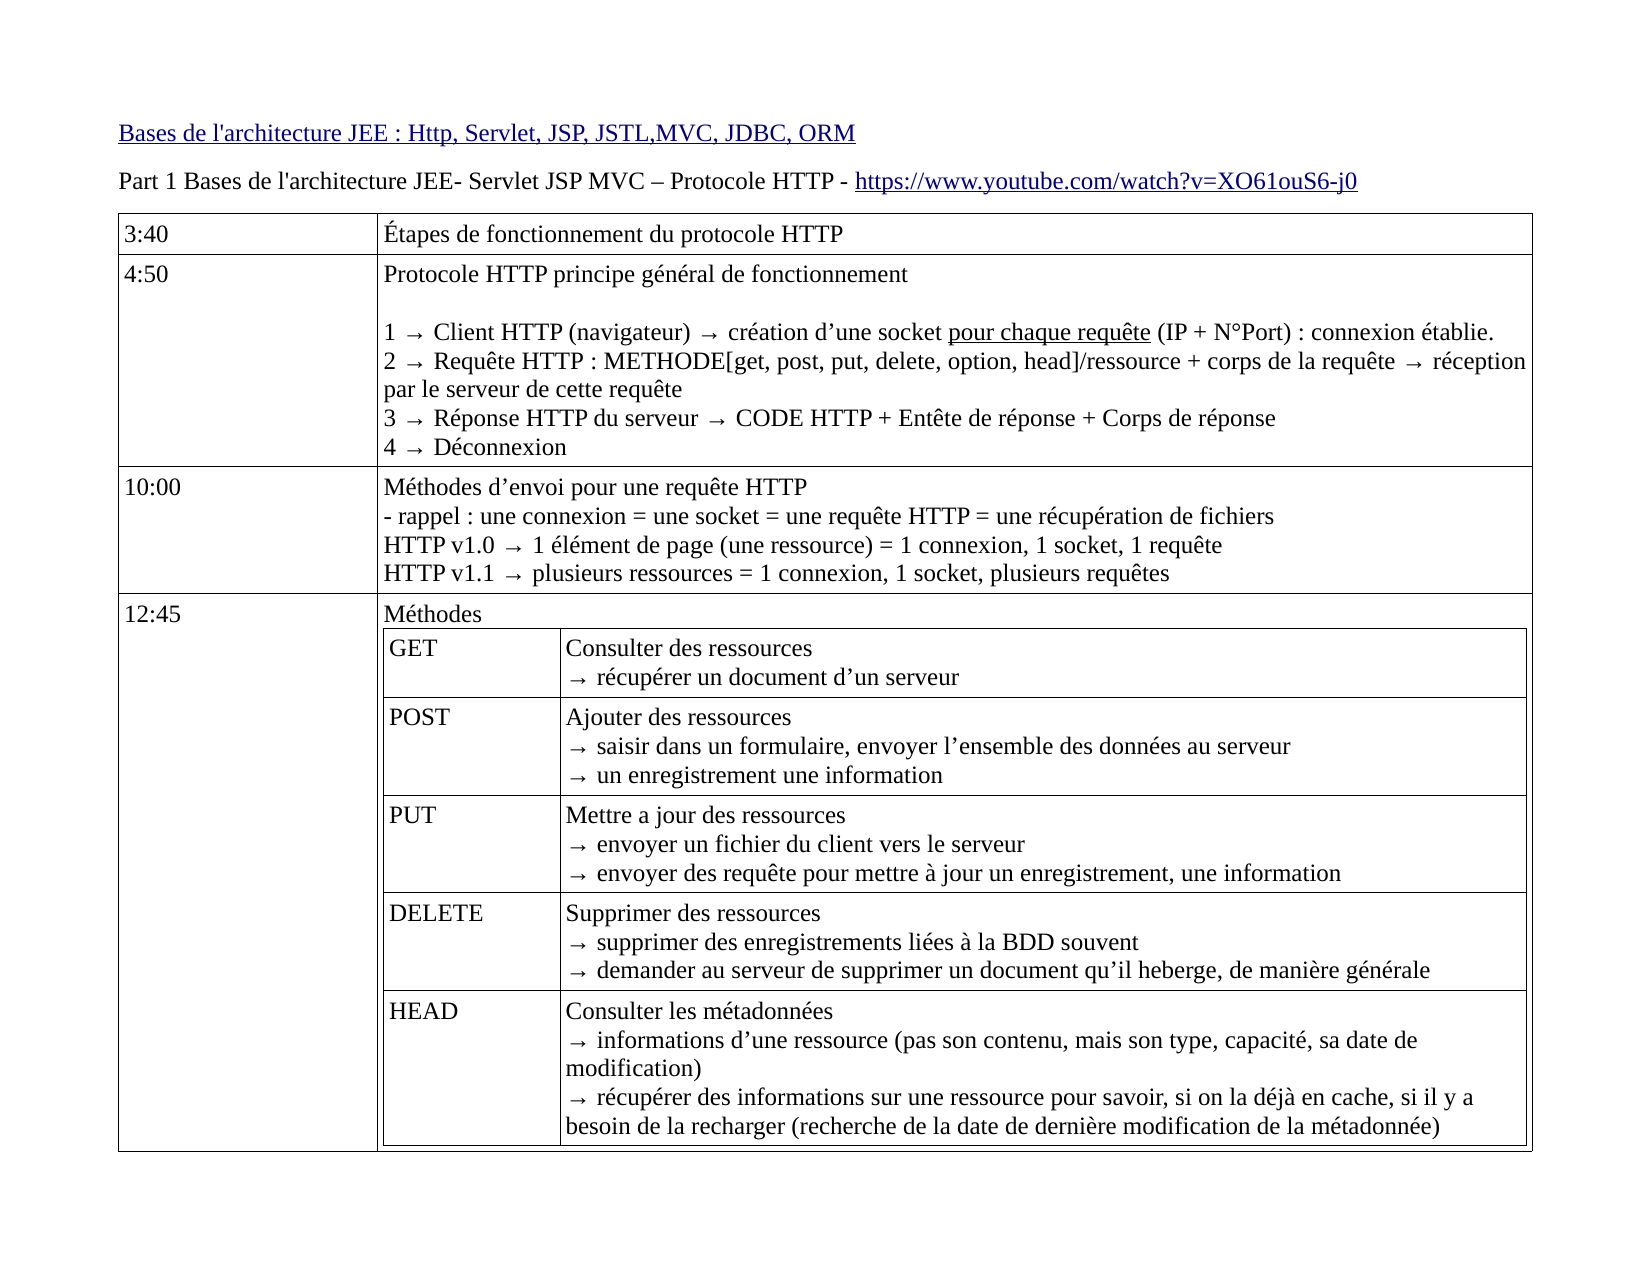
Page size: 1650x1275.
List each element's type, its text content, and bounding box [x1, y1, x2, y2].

table_cell 12:45 [119, 594, 377, 1151]
text Bases de l'architecture JEE : Http, Servlet, JSP, JSTL,MVC, JDBC, ORM [118, 118, 1532, 147]
table_cell HEAD [384, 991, 560, 1145]
table_cell Protocole HTTP principe général de fonctionnement 1 → Client HTTP (navigateur) → création d’une socket pour chaque requête (IP + N°Port) : connexion établie. 2 → Requête HTTP : METHODE[get, post, put, delete, option, head]/ressource + corps de la requête → réception par le serveur de cette requête 3 → Réponse HTTP du serveur → CODE HTTP + Entête de réponse + Corps de réponse 4 → Déconnexion [378, 255, 1532, 466]
table_header Étapes de fonctionnement du protocole HTTP [378, 214, 1532, 254]
table_cell 4:50 [119, 255, 377, 466]
table_cell Supprimer des ressources → supprimer des enregistrements liées à la BDD souvent → demander au serveur de supprimer un document qu’il heberge, de manière générale [561, 893, 1526, 990]
table_cell 10:00 [119, 467, 377, 593]
table_cell Mettre a jour des ressources → envoyer un fichier du client vers le serveur → envoyer des requête pour mettre à jour un enregistrement, une information [561, 796, 1526, 892]
table_cell Méthodes [378, 594, 1532, 1151]
table_cell Ajouter des ressources → saisir dans un formulaire, envoyer l’ensemble des données au serveur → un enregistrement une information [561, 698, 1526, 794]
table_header 3:40 [119, 214, 377, 254]
table_cell POST [384, 698, 560, 794]
table_header Consulter des ressources → récupérer un document d’un serveur [561, 629, 1526, 697]
table_cell DELETE [384, 893, 560, 990]
text Part 1 Bases de l'architecture JEE- Servlet JSP MVC – Protocole HTTP - https://www.youtube.com/watch?v=XO61ouS6-j0 [118, 166, 1532, 194]
table_cell PUT [384, 796, 560, 892]
table_cell Consulter les métadonnées → informations d’une ressource (pas son contenu, mais son type, capacité, sa date de modification) → récupérer des informations sur une ressource pour savoir, si on la déjà en cache, si il y a besoin de la recharger (recherche de la date de dernière modification de la métadonnée) [561, 991, 1526, 1145]
table_header GET [384, 629, 560, 697]
table_cell Méthodes d’envoi pour une requête HTTP - rappel : une connexion = une socket = une requête HTTP = une récupération de fichiers HTTP v1.0 → 1 élément de page (une ressource) = 1 connexion, 1 socket, 1 requête HTTP v1.1 → plusieurs ressources = 1 connexion, 1 socket, plusieurs requêtes [378, 467, 1532, 593]
